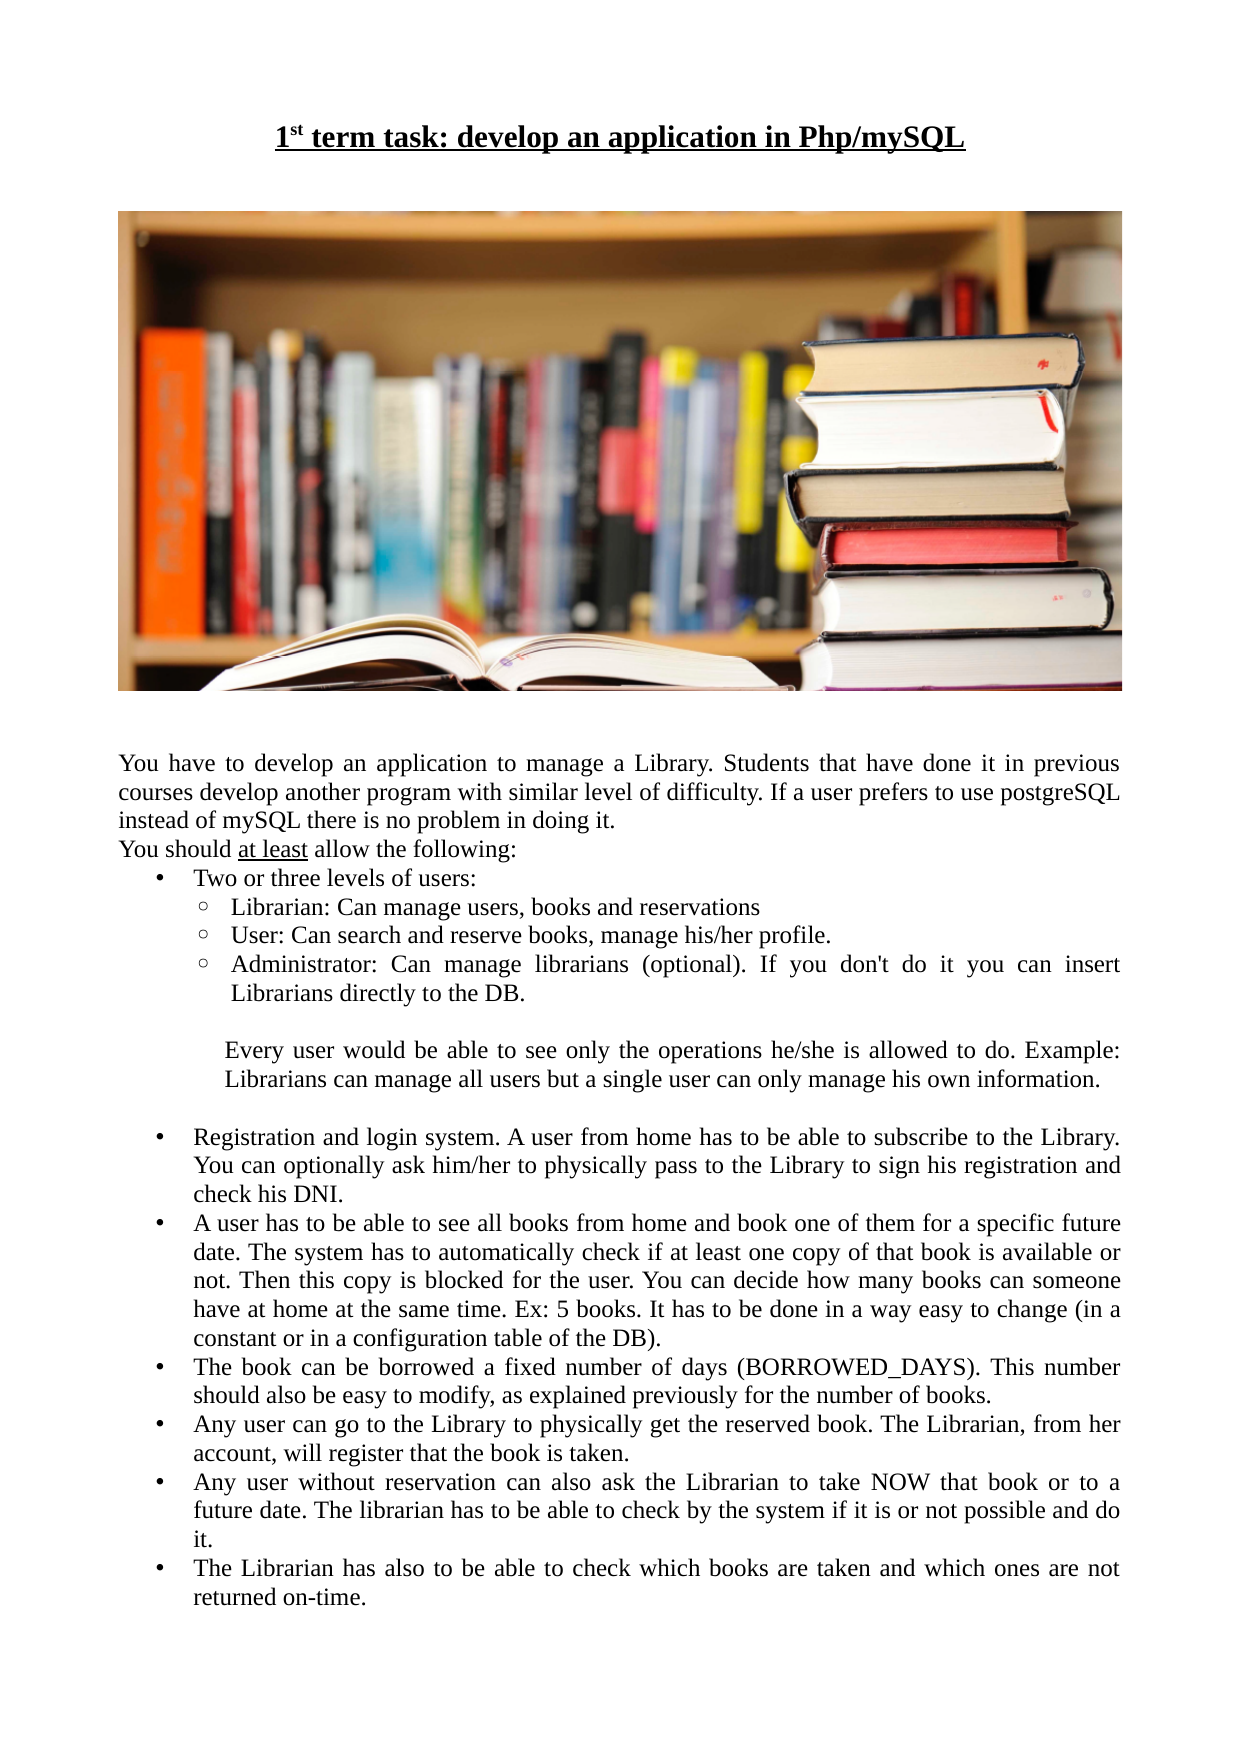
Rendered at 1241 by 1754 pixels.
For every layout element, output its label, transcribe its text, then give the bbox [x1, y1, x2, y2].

list Any user can go to the Library to physically get the reserved book. The Librarian, from her account, will register that the book is taken. [156, 1409, 1122, 1467]
picture [118, 211, 1123, 691]
text 1st term task: develop an application in Php/mySQL [118, 118, 1122, 154]
list The Librarian has also to be able to check which books are taken and which ones are not returned on-time. [156, 1553, 1122, 1610]
list The book can be borrowed a fixed number of days (BORROWED_DAYS). This number should also be easy to modify, as explained previously for the number of books. [156, 1352, 1122, 1409]
text Every user would be able to see only the operations he/she is allowed to do. Example: Librarians can manage all users but a single user can only manage his own information. [224, 1035, 1122, 1093]
list Registration and login system. A user from home has to be able to subscribe to the Library. You can optionally ask him/her to physically pass to the Library to sign his registration and check his DNI. [156, 1122, 1122, 1208]
list Administrator: Can manage librarians (optional). If you don't do it you can insert Librarians directly to the DB. [193, 949, 1122, 1007]
list Any user without reservation can also ask the Librarian to take NOW that book or to a future date. The librarian has to be able to check by the system if it is or not possible and do it. [156, 1467, 1122, 1553]
list Two or three levels of users: [156, 863, 1122, 892]
list User: Can search and reserve books, manage his/her profile. [193, 920, 1122, 949]
list Librarian: Can manage users, books and reservations [193, 892, 1122, 920]
text You have to develop an application to manage a Library. Students that have done it in previous courses develop another program with similar level of difficulty. If a user prefers to use postgreSQL instead of mySQL there is no problem in doing it. [118, 748, 1122, 834]
text You should at least allow the following: [118, 834, 1122, 863]
list A user has to be able to see all books from home and book one of them for a specific future date. The system has to automatically check if at least one copy of that book is available or not. Then this copy is blocked for the user. You can decide how many books can someone have at home at the same time. Ex: 5 books. It has to be done in a way easy to change (in a constant or in a configuration table of the DB). [156, 1208, 1122, 1352]
